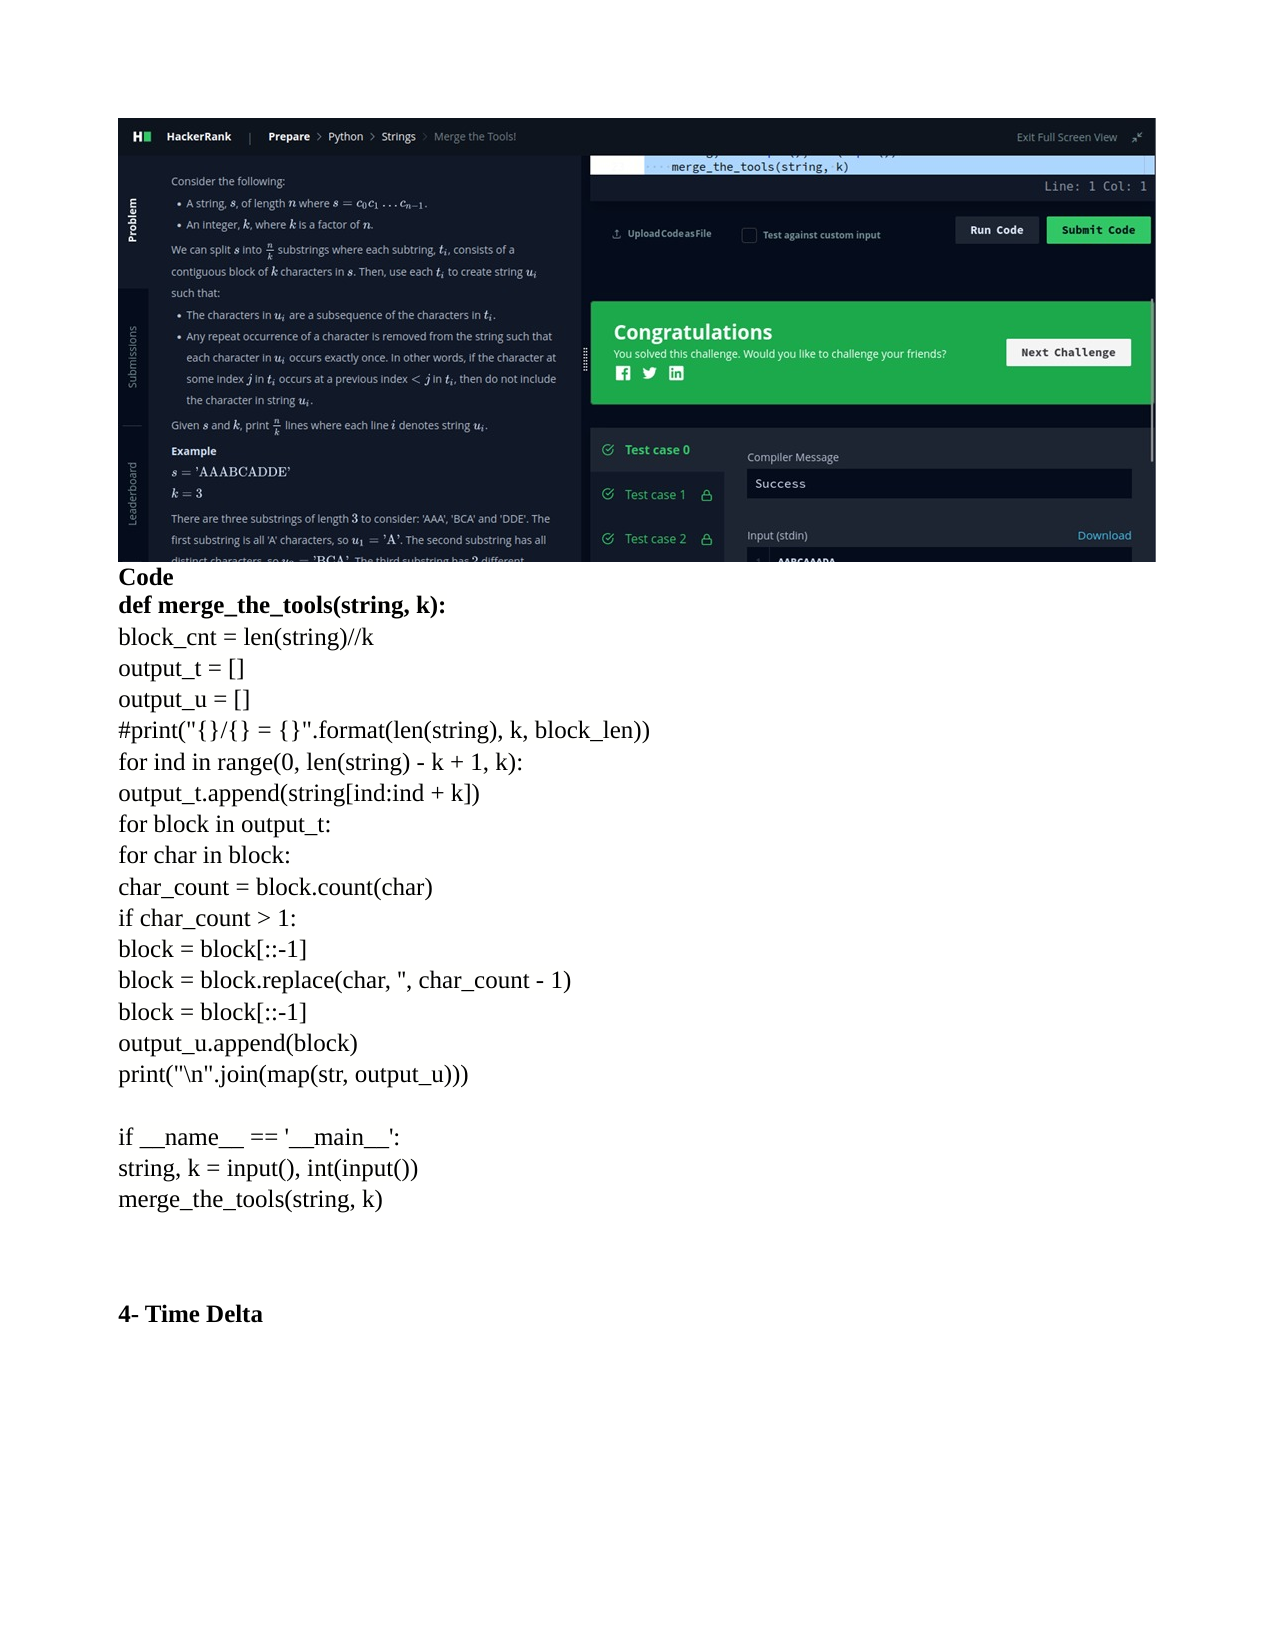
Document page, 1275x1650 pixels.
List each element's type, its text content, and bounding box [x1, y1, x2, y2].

text output_t.append(string[ind:ind + k]) [118, 776, 1157, 807]
text block = block[::-1] [118, 932, 1157, 963]
text def merge_the_tools(string, k): [118, 591, 1157, 619]
text #print("{}/{} = {}".format(len(string), k, block_len)) [118, 713, 1157, 744]
text print("\n".join(map(str, output_u))) [118, 1057, 1157, 1088]
text for char in block: [118, 838, 1157, 869]
text merge_the_tools(string, k) [118, 1182, 1157, 1213]
text output_u.append(block) [118, 1026, 1157, 1057]
text 4- Time Delta [118, 1299, 1157, 1328]
text output_u = [] [118, 682, 1157, 713]
text block = block.replace(char, '', char_count - 1) [118, 963, 1157, 994]
text block_cnt = len(string)//k [118, 619, 1157, 651]
text if char_count > 1: [118, 901, 1157, 932]
text if __name__ == '__main__': [118, 1119, 1157, 1151]
text string, k = input(), int(input()) [118, 1151, 1157, 1182]
text block = block[::-1] [118, 994, 1157, 1026]
text output_t = [] [118, 651, 1157, 682]
text for ind in range(0, len(string) - k + 1, k): [118, 744, 1157, 776]
text Code [118, 562, 1157, 591]
text for block in output_t: [118, 807, 1157, 838]
text char_count = block.count(char) [118, 869, 1157, 901]
